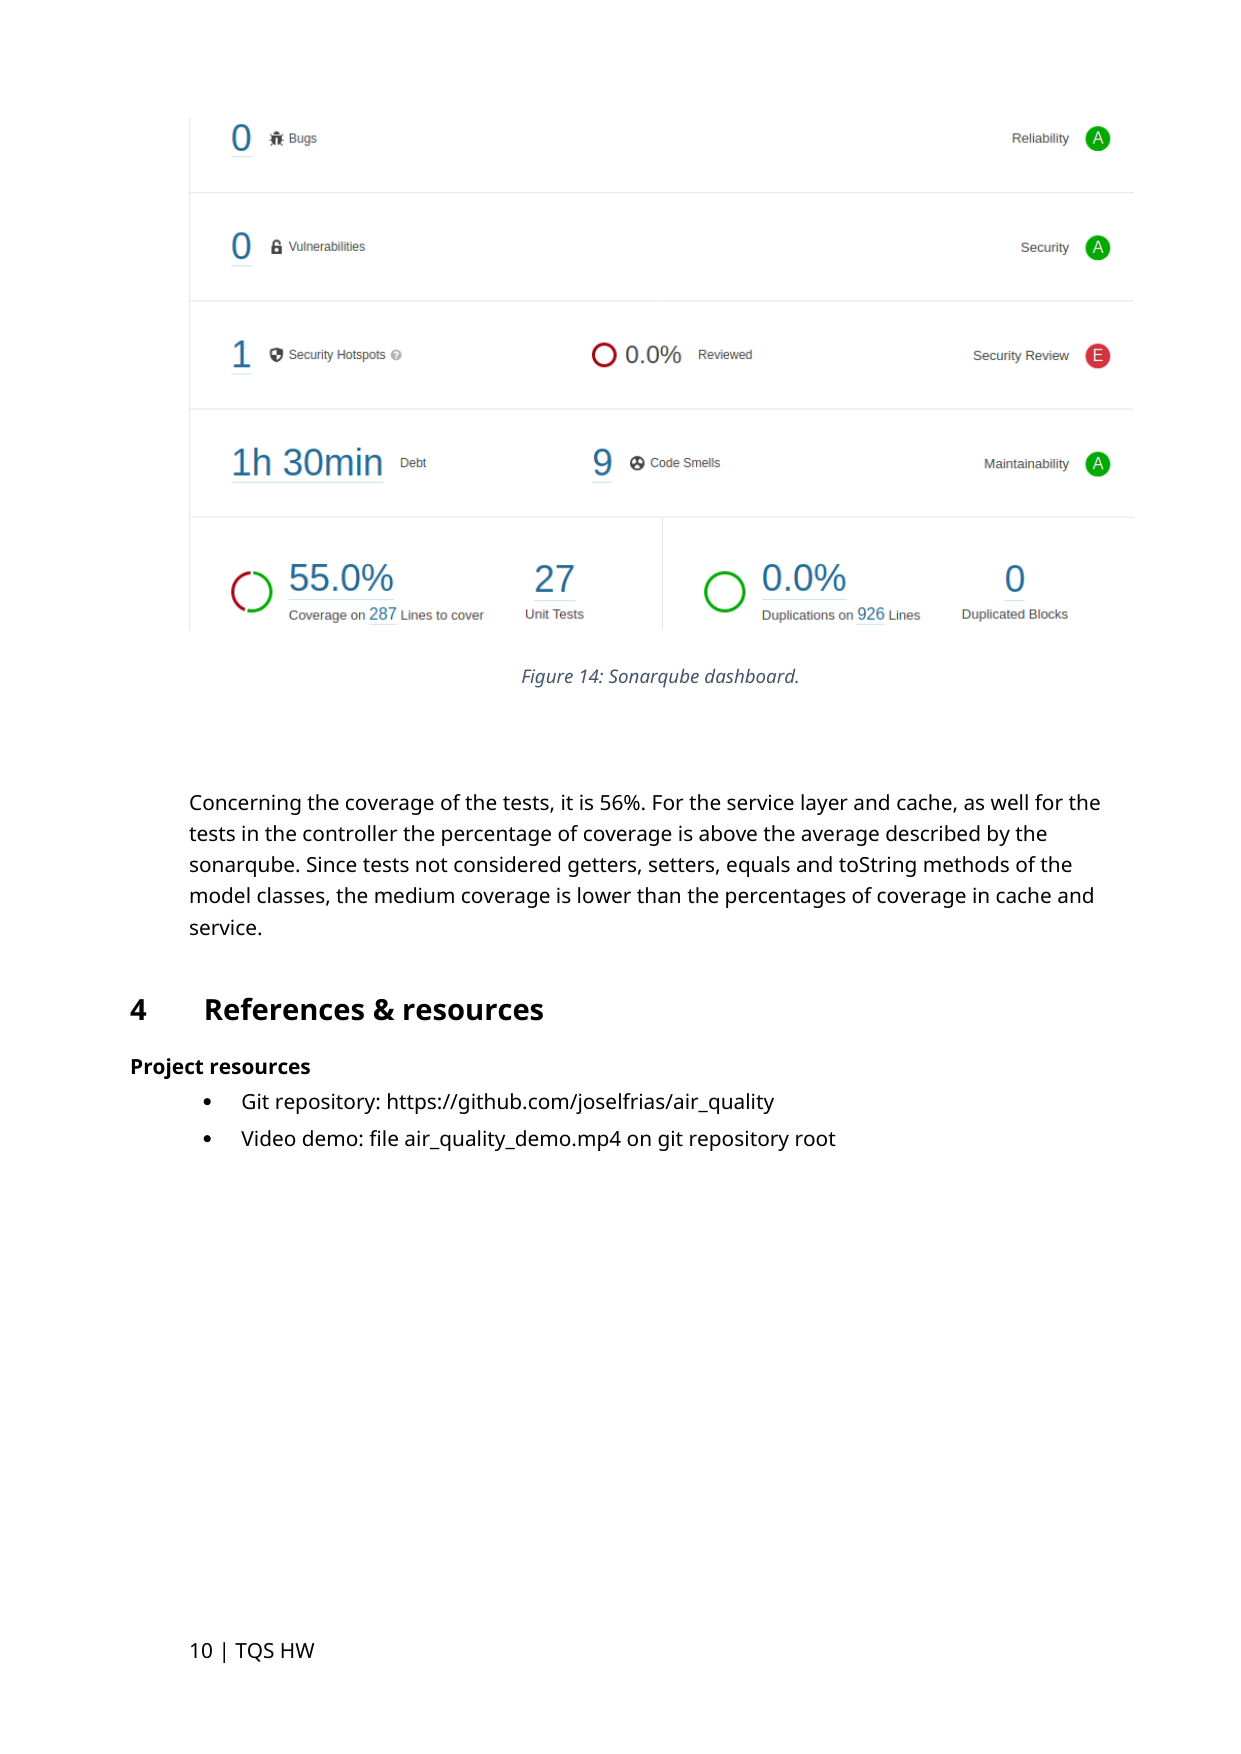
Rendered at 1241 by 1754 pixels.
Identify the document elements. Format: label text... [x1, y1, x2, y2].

list Git repository: https://github.com/joselfrias/air_quality [204, 1087, 1134, 1115]
text Concerning the coverage of the tests, it is 56%. For the service layer and cache, as well for the tests in the controller the percentage of coverage is above the average described by the sonarqube. Since tests not considered getters, setters, equals and toString methods of the model classes, the medium coverage is lower than the percentages of coverage in cache and service. [189, 788, 1134, 941]
text Project resources [130, 1052, 1134, 1081]
text Figure 14: Sonarqube dashboard. [189, 664, 1134, 689]
picture [188, 118, 1134, 630]
list Video demo: file air_quality_demo.mp4 on git repository root [204, 1124, 1134, 1153]
subtitle References & resources [130, 994, 1075, 1027]
